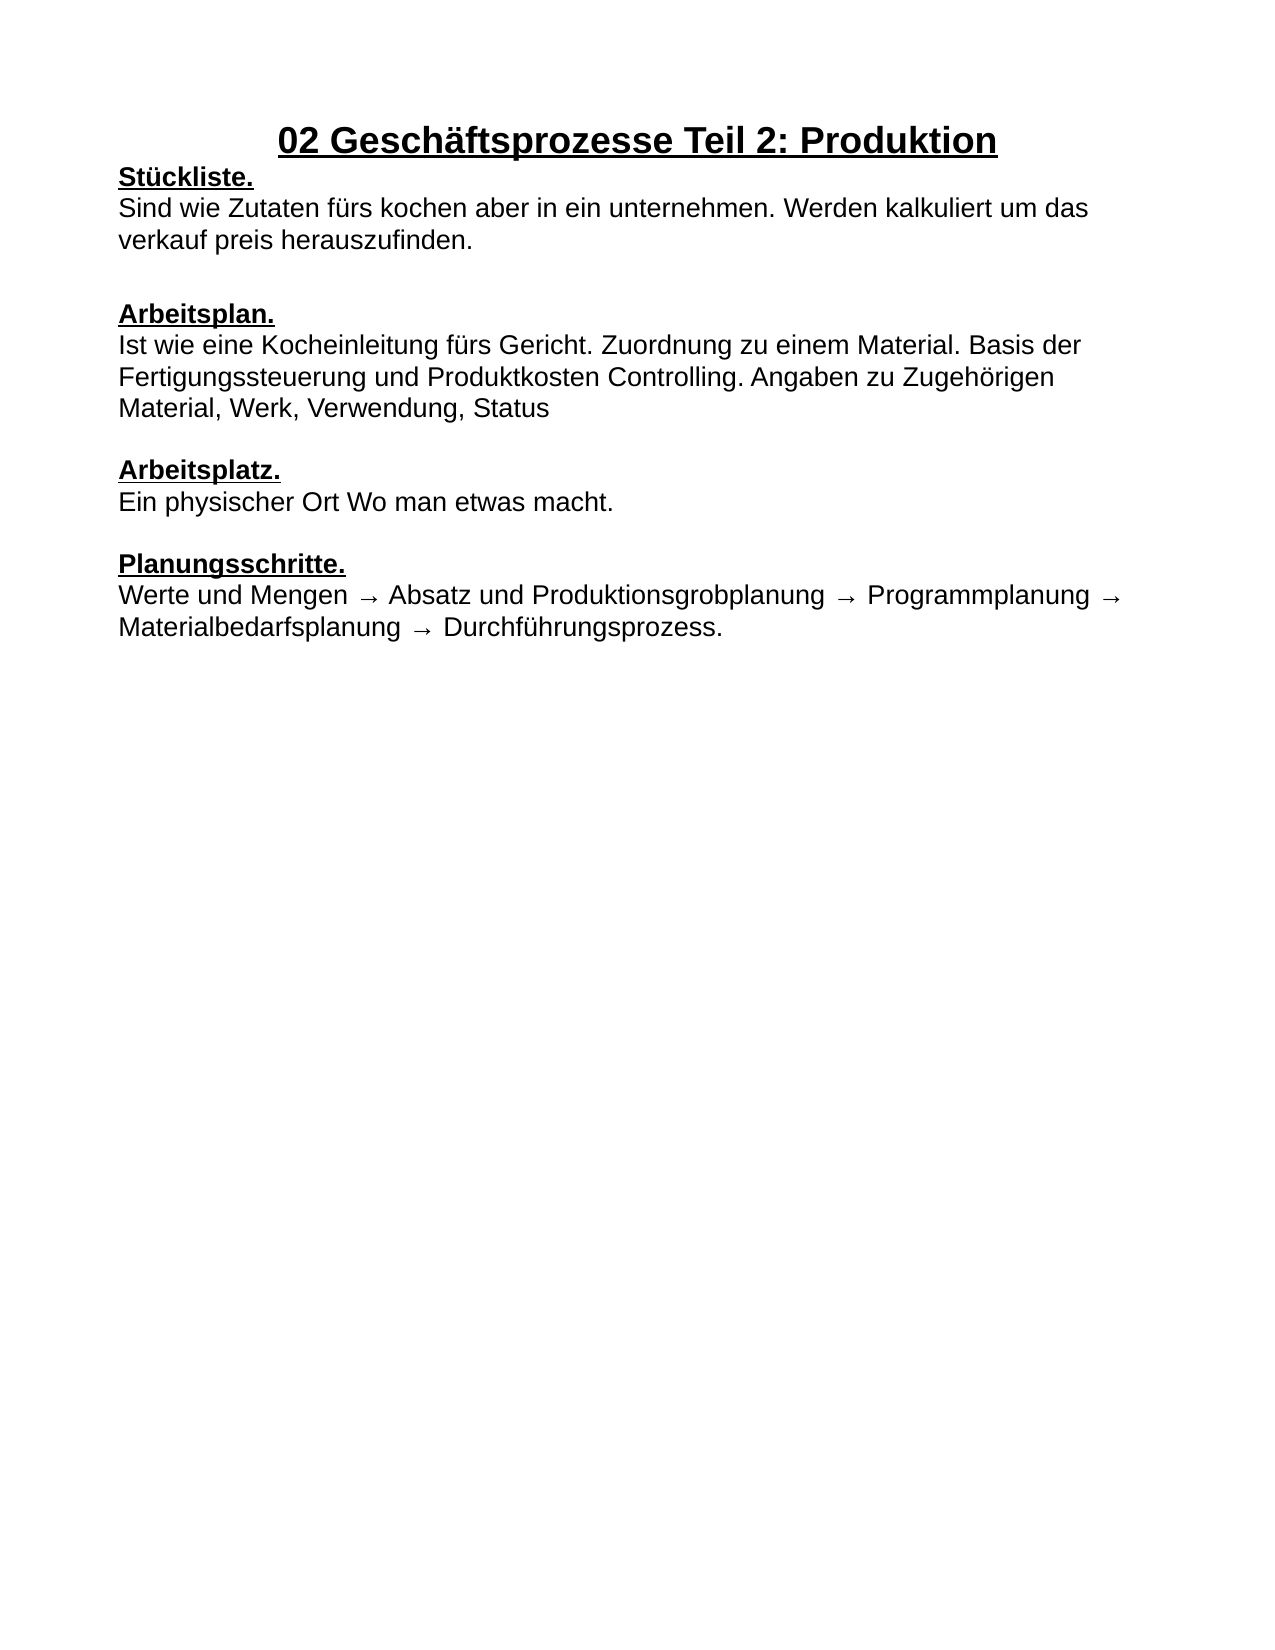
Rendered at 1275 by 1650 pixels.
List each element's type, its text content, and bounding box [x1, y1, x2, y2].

text 02 Geschäftsprozesse Teil 2: Produktion [118, 118, 1157, 161]
text Arbeitsplan. [118, 298, 1157, 329]
text Werte und Mengen → Absatz und Produktionsgrobplanung → Programmplanung → Materialbedarfsplanung → Durchführungsprozess. [118, 579, 1157, 642]
text Sind wie Zutaten fürs kochen aber in ein unternehmen. Werden kalkuliert um das verkauf preis herauszufinden. [118, 192, 1157, 255]
text Ein physischer Ort Wo man etwas macht. [118, 486, 1157, 517]
text Stückliste. [118, 161, 1157, 192]
text Ist wie eine Kocheinleitung fürs Gericht. Zuordnung zu einem Material. Basis der Fertigungssteuerung und Produktkosten Controlling. Angaben zu Zugehörigen Material, Werk, Verwendung, Status [118, 329, 1157, 423]
text Arbeitsplatz. [118, 454, 1157, 486]
text Planungsschritte. [118, 548, 1157, 579]
